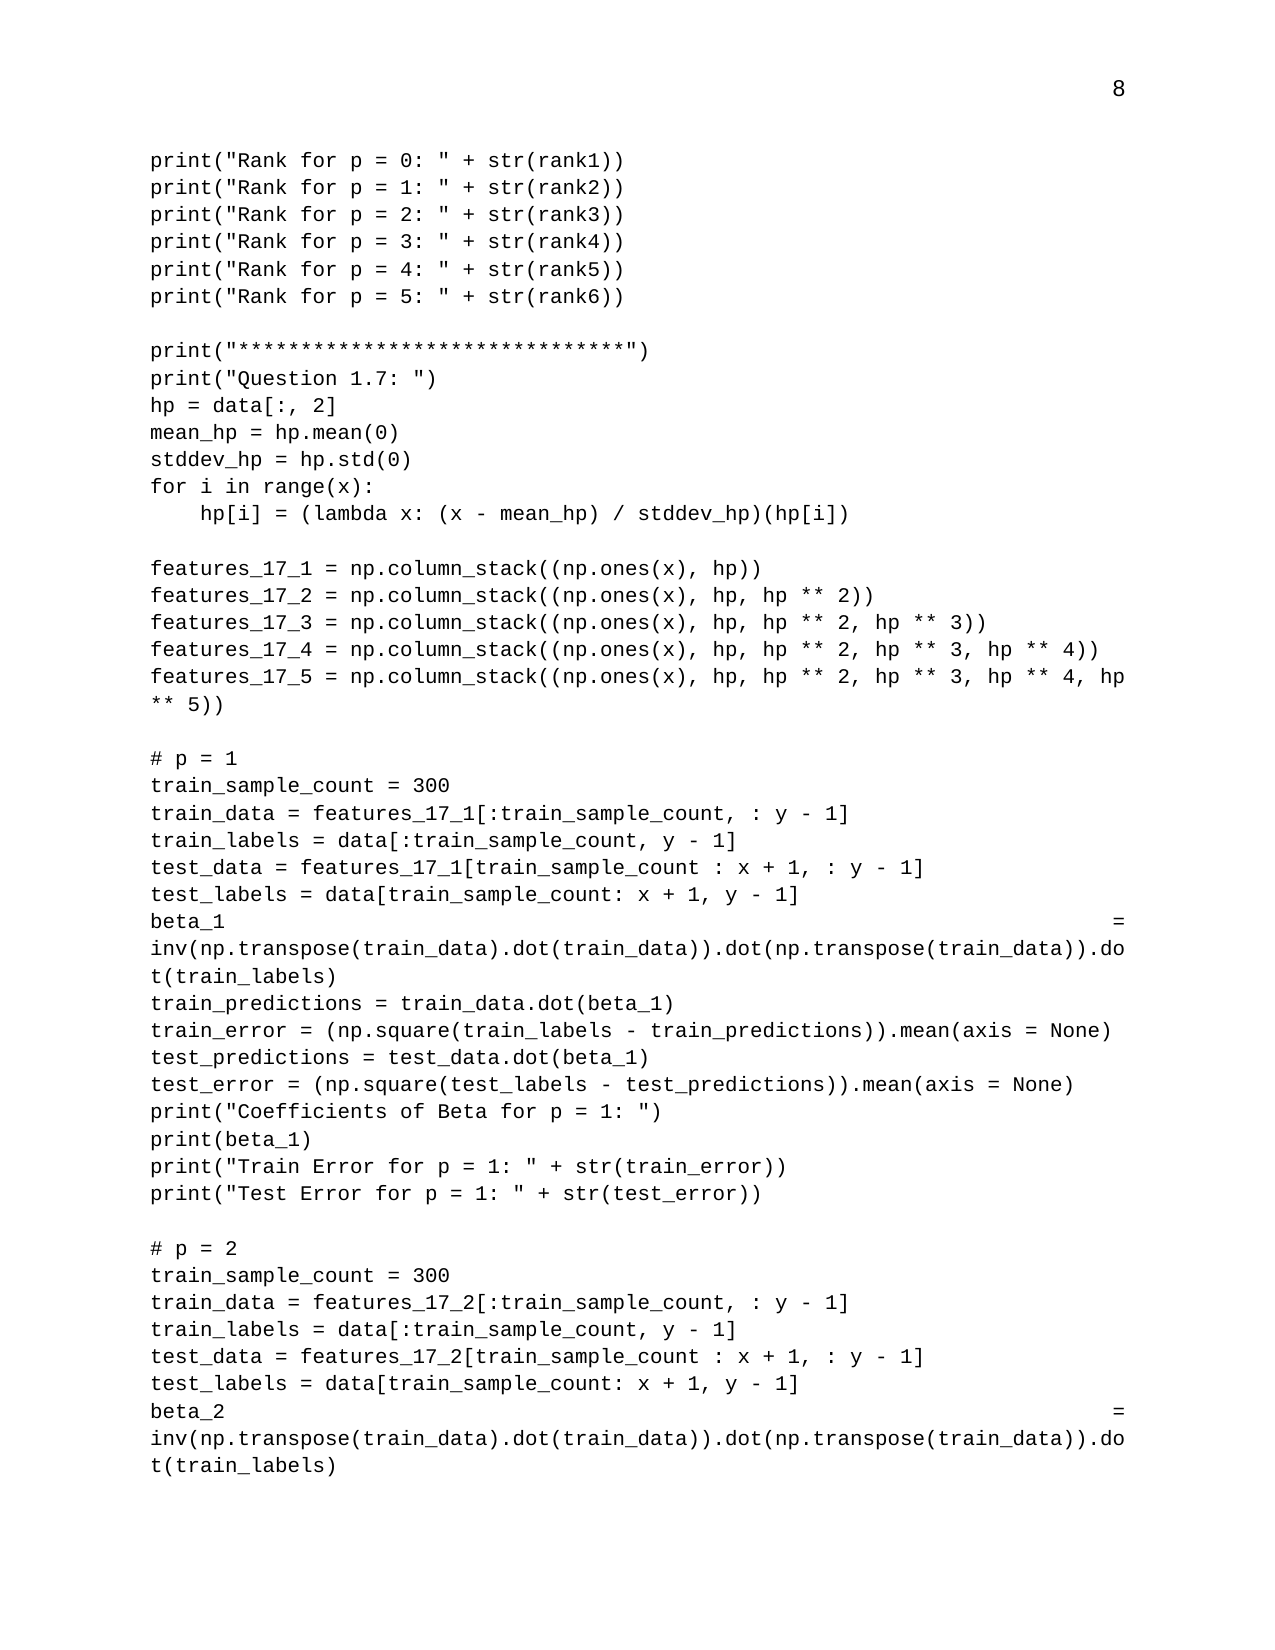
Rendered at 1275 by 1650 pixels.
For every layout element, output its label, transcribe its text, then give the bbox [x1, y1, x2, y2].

text train_labels = data[:train_sample_count, y - 1] [150, 830, 1125, 853]
text for i in range(x): [150, 476, 1125, 500]
text print("Coefficients of Beta for p = 1: ") [150, 1102, 1125, 1125]
text train_sample_count = 300 [150, 1265, 1125, 1288]
text mean_hp = hp.mean(0) [150, 422, 1125, 446]
text print("*******************************") [150, 340, 1125, 364]
text print("Question 1.7: ") [150, 367, 1125, 391]
text hp[i] = (lambda x: (x - mean_hp) / stddev_hp)(hp[i]) [150, 503, 1125, 527]
text hp = data[:, 2] [150, 395, 1125, 418]
text # p = 1 [150, 748, 1125, 772]
text print("Rank for p = 4: " + str(rank5)) [150, 259, 1125, 282]
text print(beta_1) [150, 1129, 1125, 1152]
text print("Rank for p = 2: " + str(rank3)) [150, 204, 1125, 228]
text test_labels = data[train_sample_count: x + 1, y - 1] [150, 1373, 1125, 1397]
text print("Rank for p = 0: " + str(rank1)) [150, 150, 1125, 174]
text print("Rank for p = 5: " + str(rank6)) [150, 286, 1125, 309]
text features_17_1 = np.column_stack((np.ones(x), hp)) [150, 558, 1125, 581]
text print("Rank for p = 1: " + str(rank2)) [150, 177, 1125, 201]
text train_data = features_17_2[:train_sample_count, : y - 1] [150, 1292, 1125, 1316]
text # p = 2 [150, 1237, 1125, 1261]
text test_error = (np.square(test_labels - test_predictions)).mean(axis = None) [150, 1074, 1125, 1098]
text train_error = (np.square(train_labels - train_predictions)).mean(axis = None) [150, 1020, 1125, 1044]
text features_17_5 = np.column_stack((np.ones(x), hp, hp ** 2, hp ** 3, hp ** 4, hp ** 5)) [150, 667, 1125, 717]
text train_predictions = train_data.dot(beta_1) [150, 993, 1125, 1016]
text beta_2 = inv(np.transpose(train_data).dot(train_data)).dot(np.transpose(train_data)).dot(train_labels) [150, 1401, 1125, 1479]
text print("Test Error for p = 1: " + str(test_error)) [150, 1183, 1125, 1207]
text test_data = features_17_2[train_sample_count : x + 1, : y - 1] [150, 1346, 1125, 1370]
text train_sample_count = 300 [150, 775, 1125, 799]
text print("Rank for p = 3: " + str(rank4)) [150, 232, 1125, 255]
text print("Train Error for p = 1: " + str(train_error)) [150, 1156, 1125, 1179]
text stddev_hp = hp.std(0) [150, 449, 1125, 473]
text beta_1 = inv(np.transpose(train_data).dot(train_data)).dot(np.transpose(train_data)).dot(train_labels) [150, 911, 1125, 989]
text test_data = features_17_1[train_sample_count : x + 1, : y - 1] [150, 857, 1125, 881]
text test_predictions = test_data.dot(beta_1) [150, 1047, 1125, 1071]
text test_labels = data[train_sample_count: x + 1, y - 1] [150, 884, 1125, 908]
text train_data = features_17_1[:train_sample_count, : y - 1] [150, 802, 1125, 826]
text train_labels = data[:train_sample_count, y - 1] [150, 1319, 1125, 1343]
text features_17_2 = np.column_stack((np.ones(x), hp, hp ** 2)) [150, 585, 1125, 609]
text features_17_3 = np.column_stack((np.ones(x), hp, hp ** 2, hp ** 3)) [150, 612, 1125, 636]
text features_17_4 = np.column_stack((np.ones(x), hp, hp ** 2, hp ** 3, hp ** 4)) [150, 639, 1125, 663]
